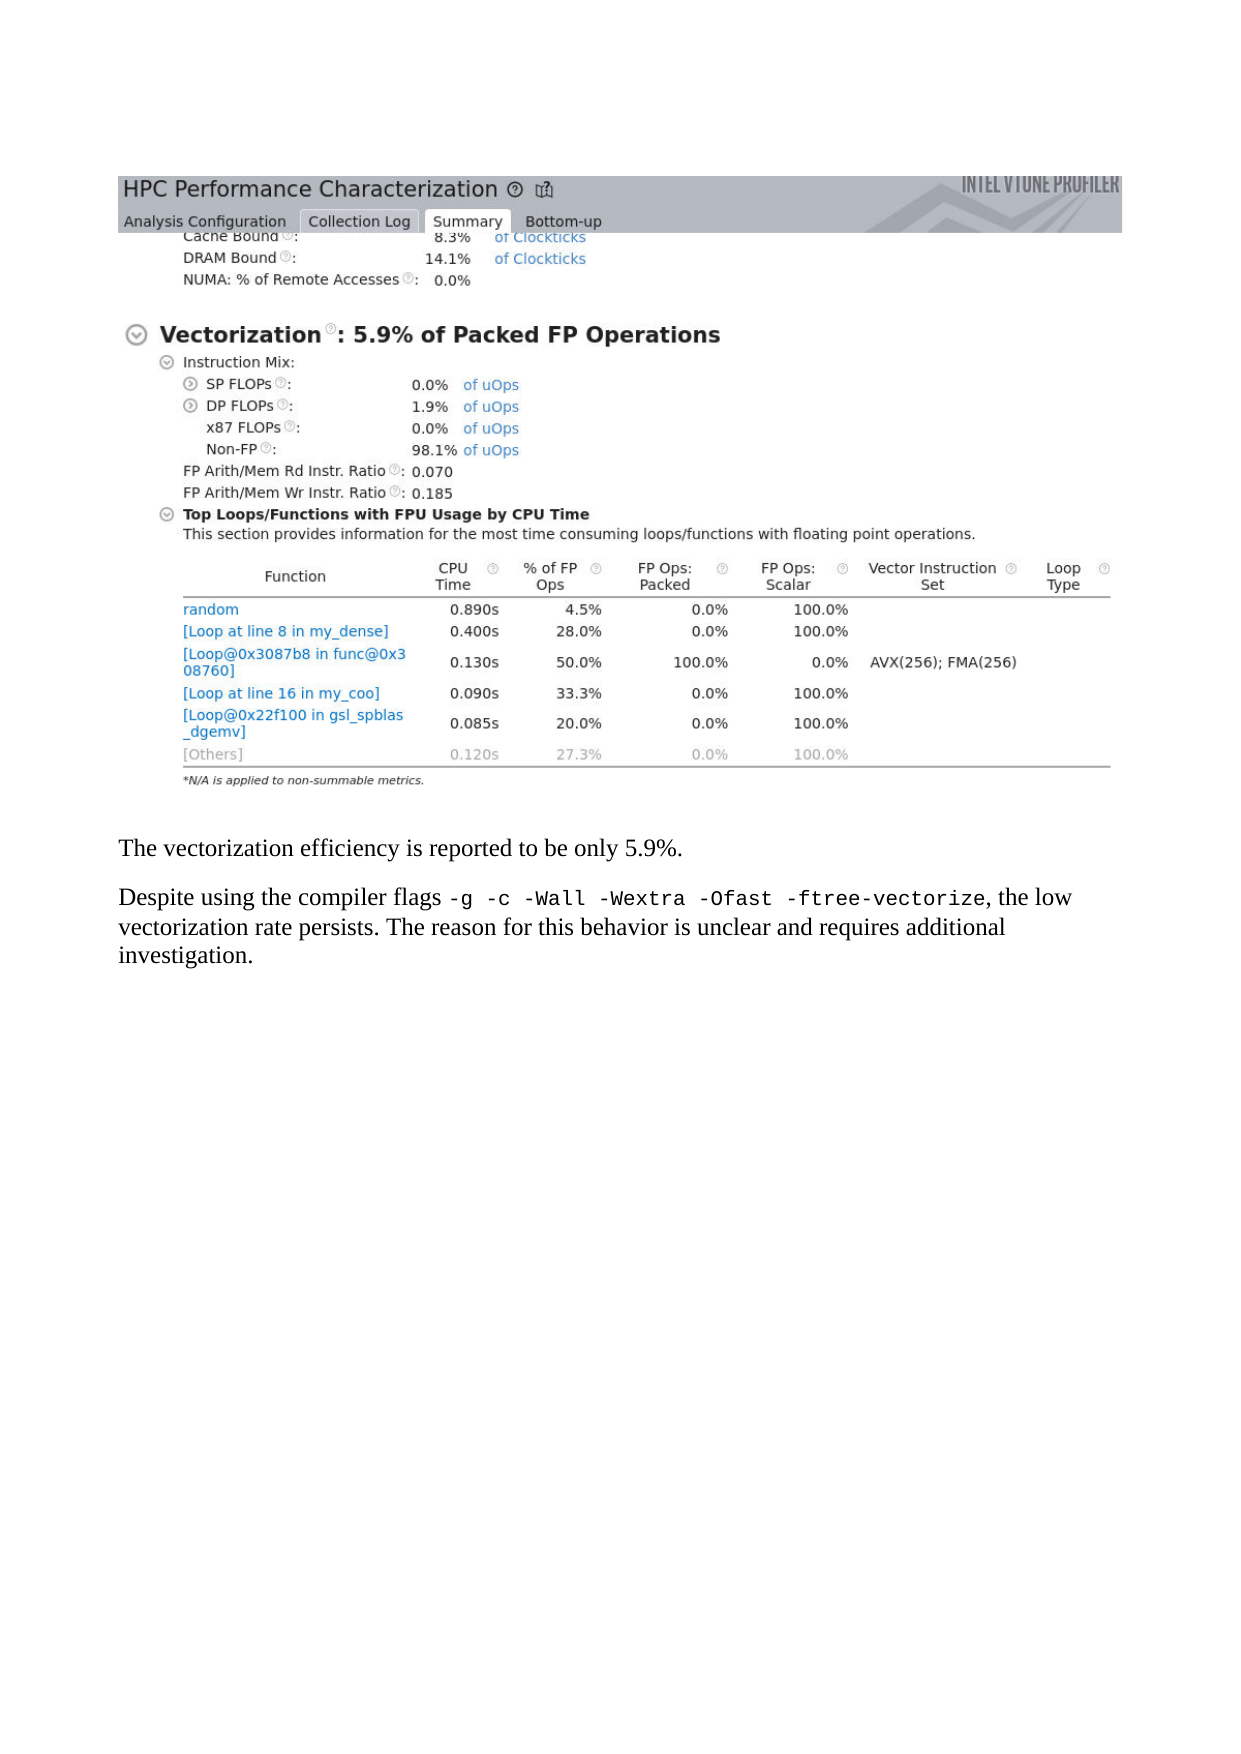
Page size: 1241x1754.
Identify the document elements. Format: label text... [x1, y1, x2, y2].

text The vectorization efficiency is reported to be only 5.9%. [118, 833, 1122, 861]
picture [118, 176, 1123, 833]
text Despite using the compiler flags -g -c -Wall -Wextra -Ofast -ftree-vectorize, the low vectorization rate persists. The reason for this behavior is unclear and requires additional investigation. [118, 882, 1122, 969]
text [118, 168, 1122, 176]
